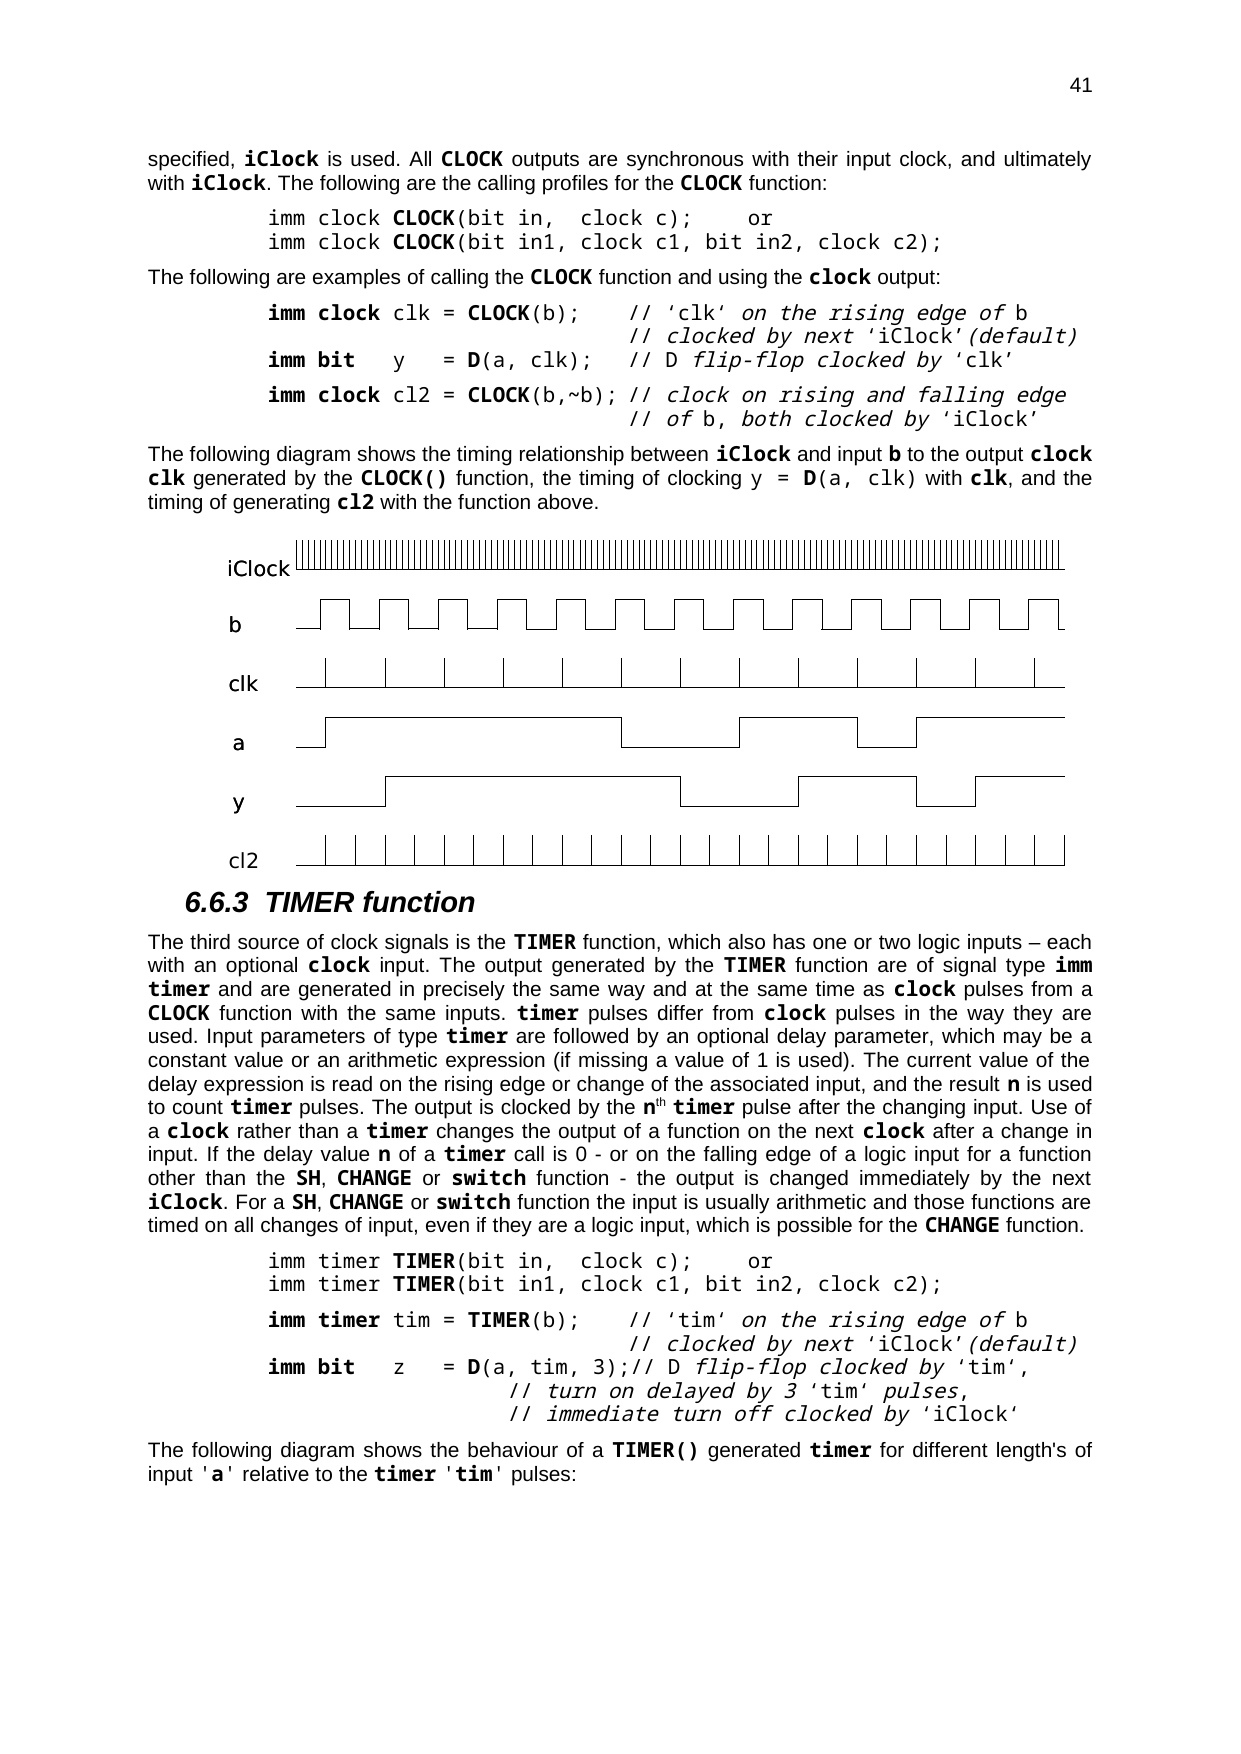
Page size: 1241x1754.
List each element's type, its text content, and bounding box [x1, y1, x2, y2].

text The following diagram shows the timing relationship between iClock and input b to the output clock clk generated by the CLOCK() function, the timing of clocking y = D(a, clk) with clk, and the timing of generating cl2 with the function above. [148, 443, 1092, 514]
text imm clock CLOCK(bit in, clock c); or imm clock CLOCK(bit in1, clock c1, bit in2, clock c2); [268, 207, 1092, 254]
text The following diagram shows the behaviour of a TIMER() generated timer for different length's of input 'a' relative to the timer 'tim' pulses: [148, 1438, 1092, 1486]
text imm timer tim = TIMER(b); // ‘tim‘ on the rising edge of b // clocked by next ‘iClock’(default) imm bit z = D(a, tim, 3);// D flip-flop clocked by ‘tim‘, // turn on delayed by 3 ‘tim‘ pulses, // immediate turn off clocked by ‘iClock‘ [268, 1308, 1092, 1427]
text imm clock cl2 = CLOCK(b,~b); // clock on rising and falling edge // of b, both clocked by ‘iClock’ [268, 384, 1092, 431]
text The following are examples of calling the CLOCK function and using the clock output: [148, 266, 1092, 289]
text imm timer TIMER(bit in, clock c); or imm timer TIMER(bit in1, clock c1, bit in2, clock c2); [268, 1249, 1092, 1297]
text imm clock clk = CLOCK(b); // ‘clk‘ on the rising edge of b // clocked by next ‘iClock’(default) imm bit y = D(a, clk); // D flip-flop clocked by ‘clk’ [268, 301, 1092, 372]
text The third source of clock signals is the TIMER function, which also has one or two logic inputs – each with an optional clock input. The output generated by the TIMER function are of signal type imm timer and are generated in precisely the same way and at the same time as clock pulses from a CLOCK function with the same inputs. timer pulses differ from clock pulses in the way they are used. Input parameters of type timer are followed by an optional delay parameter, which may be a constant value or an arithmetic expression (if missing a value of 1 is used). The current value of the delay expression is read on the rising edge or change of the associated input, and the result n is used to count timer pulses. The output is clocked by the nth timer pulse after the changing input. Use of a clock rather than a timer changes the output of a function on the next clock after a change in input. If the delay value n of a timer call is 0 - or on the falling edge of a logic input for a function other than the SH, CHANGE or switch function - the output is changed immediately by the next iClock. For a SH, CHANGE or switch function the input is usually arithmetic and those functions are timed on all changes of input, even if they are a logic input, which is possible for the CHANGE function. [148, 930, 1092, 1238]
subtitle TIMER function [184, 526, 1092, 918]
text specified, iClock is used. All CLOCK outputs are synchronous with their input clock, and ultimately with iClock. The following are the calling profiles for the CLOCK function: [148, 148, 1092, 195]
